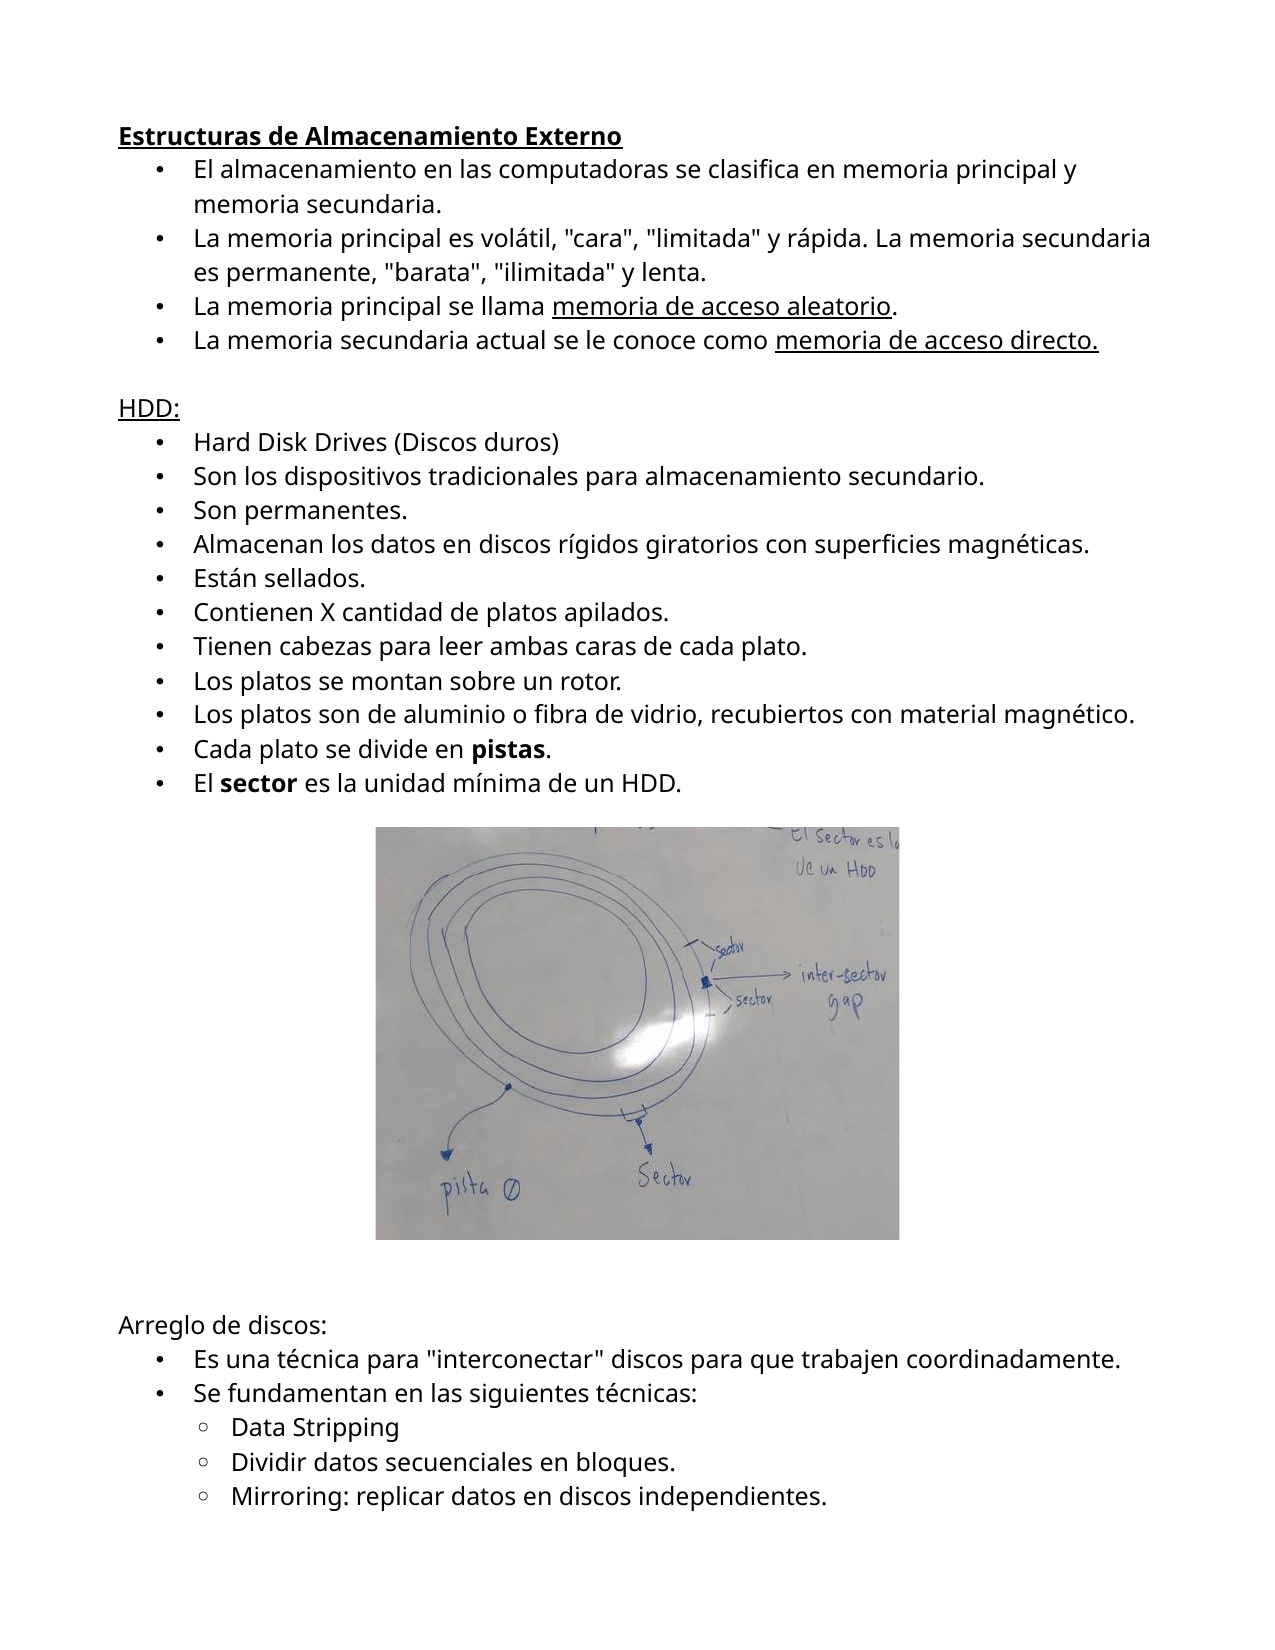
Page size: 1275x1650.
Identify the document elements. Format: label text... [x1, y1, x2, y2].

list Hard Disk Drives (Discos duros) [156, 425, 1157, 459]
list Tienen cabezas para leer ambas caras de cada plato. [156, 629, 1157, 663]
list La memoria principal es volátil, "cara", "limitada" y rápida. La memoria secundaria es permanente, "barata", "ilimitada" y lenta. [156, 220, 1157, 288]
list Los platos se montan sobre un rotor. [156, 663, 1157, 697]
list Se fundamentan en las siguientes técnicas: [156, 1376, 1157, 1410]
picture [375, 827, 900, 1240]
list Mirroring: replicar datos en discos independientes. [193, 1478, 1157, 1512]
list Están sellados. [156, 561, 1157, 595]
text HDD: [118, 391, 1157, 425]
list Es una técnica para "interconectar" discos para que trabajen coordinadamente. [156, 1342, 1157, 1376]
list Los platos son de aluminio o fibra de vidrio, recubiertos con material magnético. [156, 697, 1157, 731]
list La memoria principal se llama memoria de acceso aleatorio. [156, 288, 1157, 322]
list Dividir datos secuenciales en bloques. [193, 1444, 1157, 1478]
text Arreglo de discos: [118, 1308, 1157, 1342]
list El almacenamiento en las computadoras se clasifica en memoria principal y memoria secundaria. [156, 152, 1157, 220]
text Estructuras de Almacenamiento Externo [118, 118, 1157, 152]
list Son permanentes. [156, 493, 1157, 527]
list Contienen X cantidad de platos apilados. [156, 595, 1157, 629]
list Data Stripping [193, 1410, 1157, 1444]
list La memoria secundaria actual se le conoce como memoria de acceso directo. [156, 322, 1157, 357]
list Cada plato se divide en pistas. [156, 731, 1157, 765]
list El sector es la unidad mínima de un HDD. [156, 765, 1157, 799]
list Almacenan los datos en discos rígidos giratorios con superficies magnéticas. [156, 527, 1157, 561]
list Son los dispositivos tradicionales para almacenamiento secundario. [156, 459, 1157, 493]
